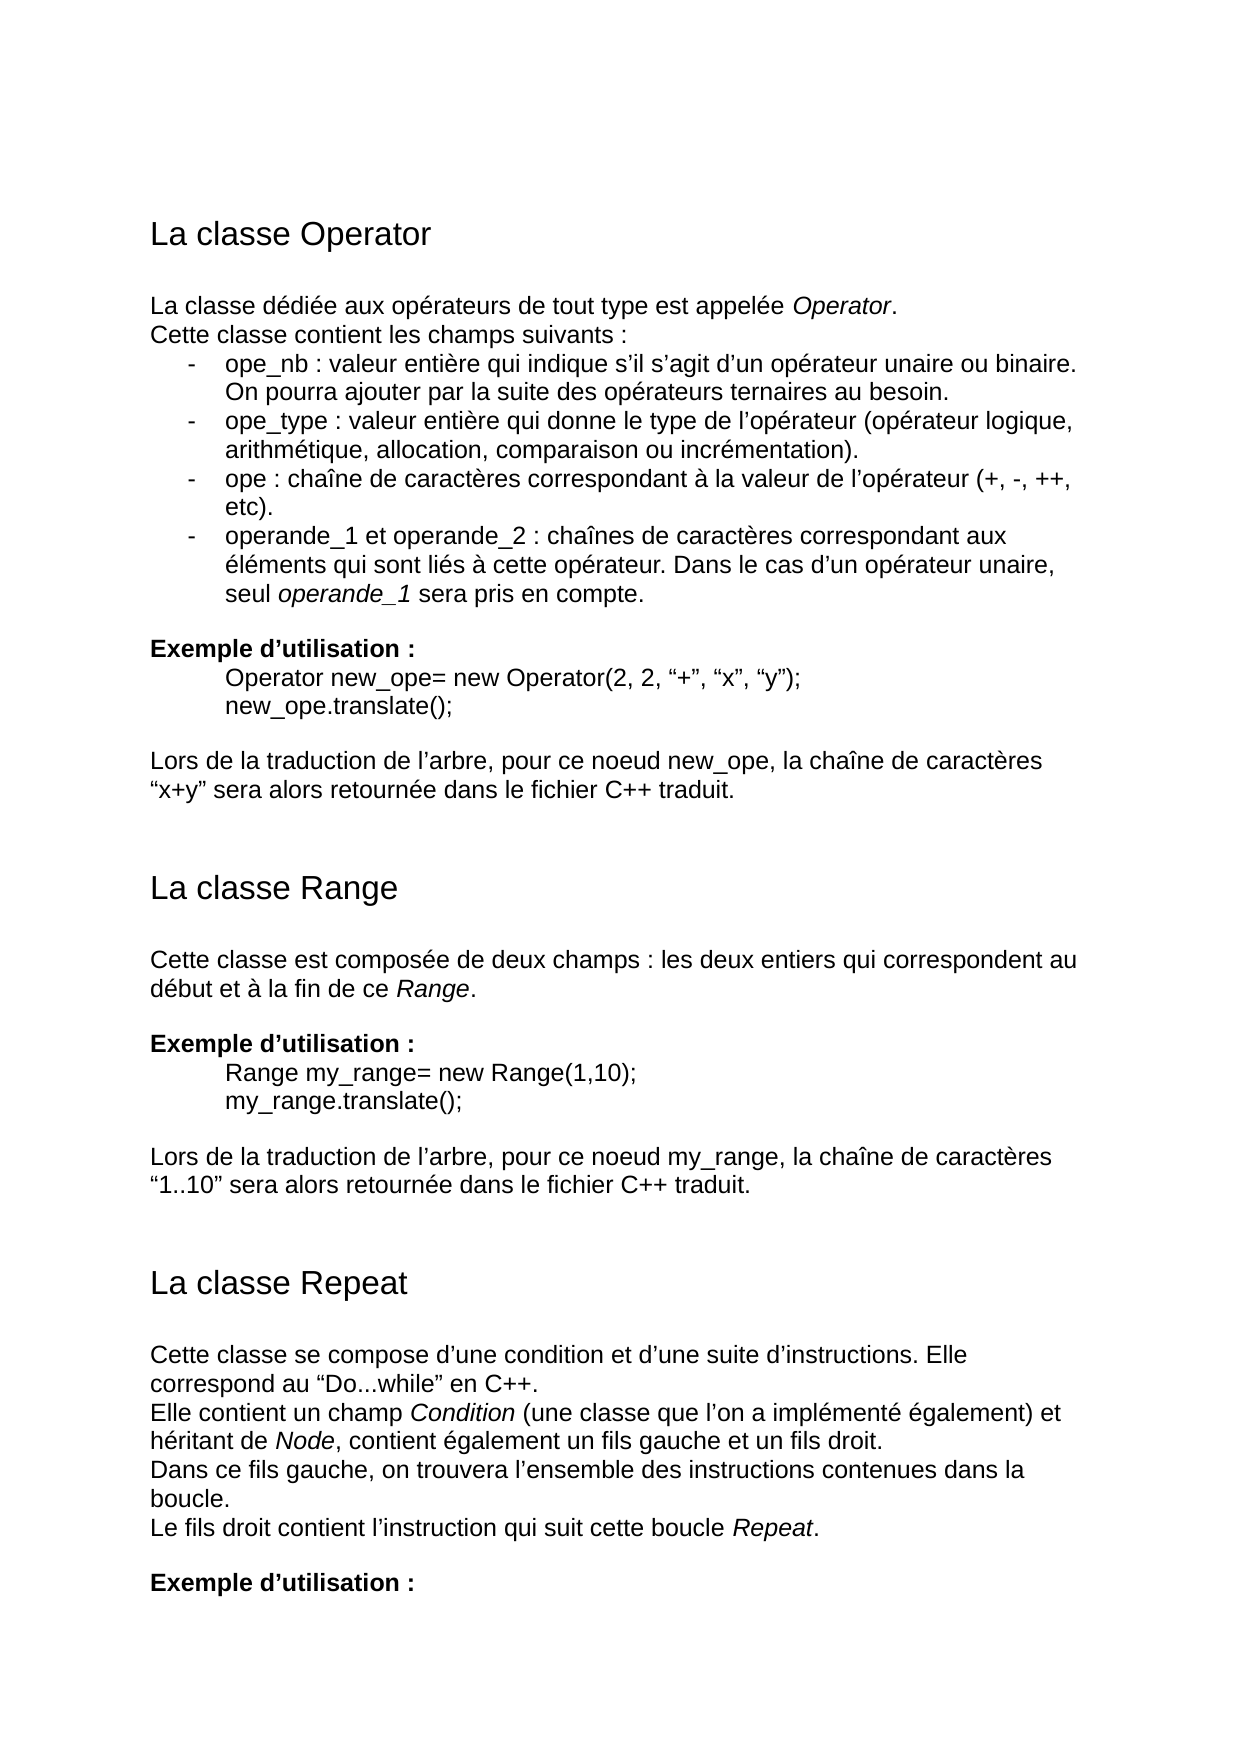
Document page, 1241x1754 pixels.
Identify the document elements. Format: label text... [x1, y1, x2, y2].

text Cette classe se compose d’une condition et d’une suite d’instructions. Elle correspond au “Do...while” en C++. [150, 1340, 1090, 1398]
list ope : chaîne de caractères correspondant à la valeur de l’opérateur (+, -, ++, etc). [187, 464, 1090, 521]
text Cette classe est composée de deux champs : les deux entiers qui correspondent au début et à la fin de ce Range. [150, 945, 1090, 1002]
text Cette classe contient les champs suivants : [150, 320, 1090, 349]
subtitle La classe Repeat [150, 1263, 1090, 1301]
text Operator new_ope= new Operator(2, 2, “+”, “x”, “y”); [150, 662, 1090, 691]
list ope_nb : valeur entière qui indique s’il s’agit d’un opérateur unaire ou binaire. On pourra ajouter par la suite des opérateurs ternaires au besoin. [187, 349, 1090, 406]
text Dans ce fils gauche, on trouvera l’ensemble des instructions contenues dans la boucle. [150, 1455, 1090, 1513]
text Exemple d’utilisation : [150, 634, 1090, 662]
text Le fils droit contient l’instruction qui suit cette boucle Repeat. [150, 1513, 1090, 1541]
text La classe dédiée aux opérateurs de tout type est appelée Operator. [150, 291, 1090, 320]
text new_ope.translate(); [150, 691, 1090, 720]
list operande_1 et operande_2 : chaînes de caractères correspondant aux éléments qui sont liés à cette opérateur. Dans le cas d’un opérateur unaire, seul operande_1 sera pris en compte. [187, 521, 1090, 607]
subtitle La classe Range [150, 868, 1090, 906]
text Exemple d’utilisation : [150, 1568, 1090, 1596]
subtitle La classe Operator [150, 214, 1090, 252]
list ope_type : valeur entière qui donne le type de l’opérateur (opérateur logique, arithmétique, allocation, comparaison ou incrémentation). [187, 406, 1090, 464]
text Lors de la traduction de l’arbre, pour ce noeud my_range, la chaîne de caractères “1..10” sera alors retournée dans le fichier C++ traduit. [150, 1141, 1090, 1199]
text Exemple d’utilisation : [150, 1029, 1090, 1058]
text my_range.translate(); [150, 1086, 1090, 1115]
text Elle contient un champ Condition (une classe que l’on a implémenté également) et héritant de Node, contient également un fils gauche et un fils droit. [150, 1398, 1090, 1455]
text Range my_range= new Range(1,10); [150, 1058, 1090, 1086]
text Lors de la traduction de l’arbre, pour ce noeud new_ope, la chaîne de caractères “x+y” sera alors retournée dans le fichier C++ traduit. [150, 746, 1090, 804]
